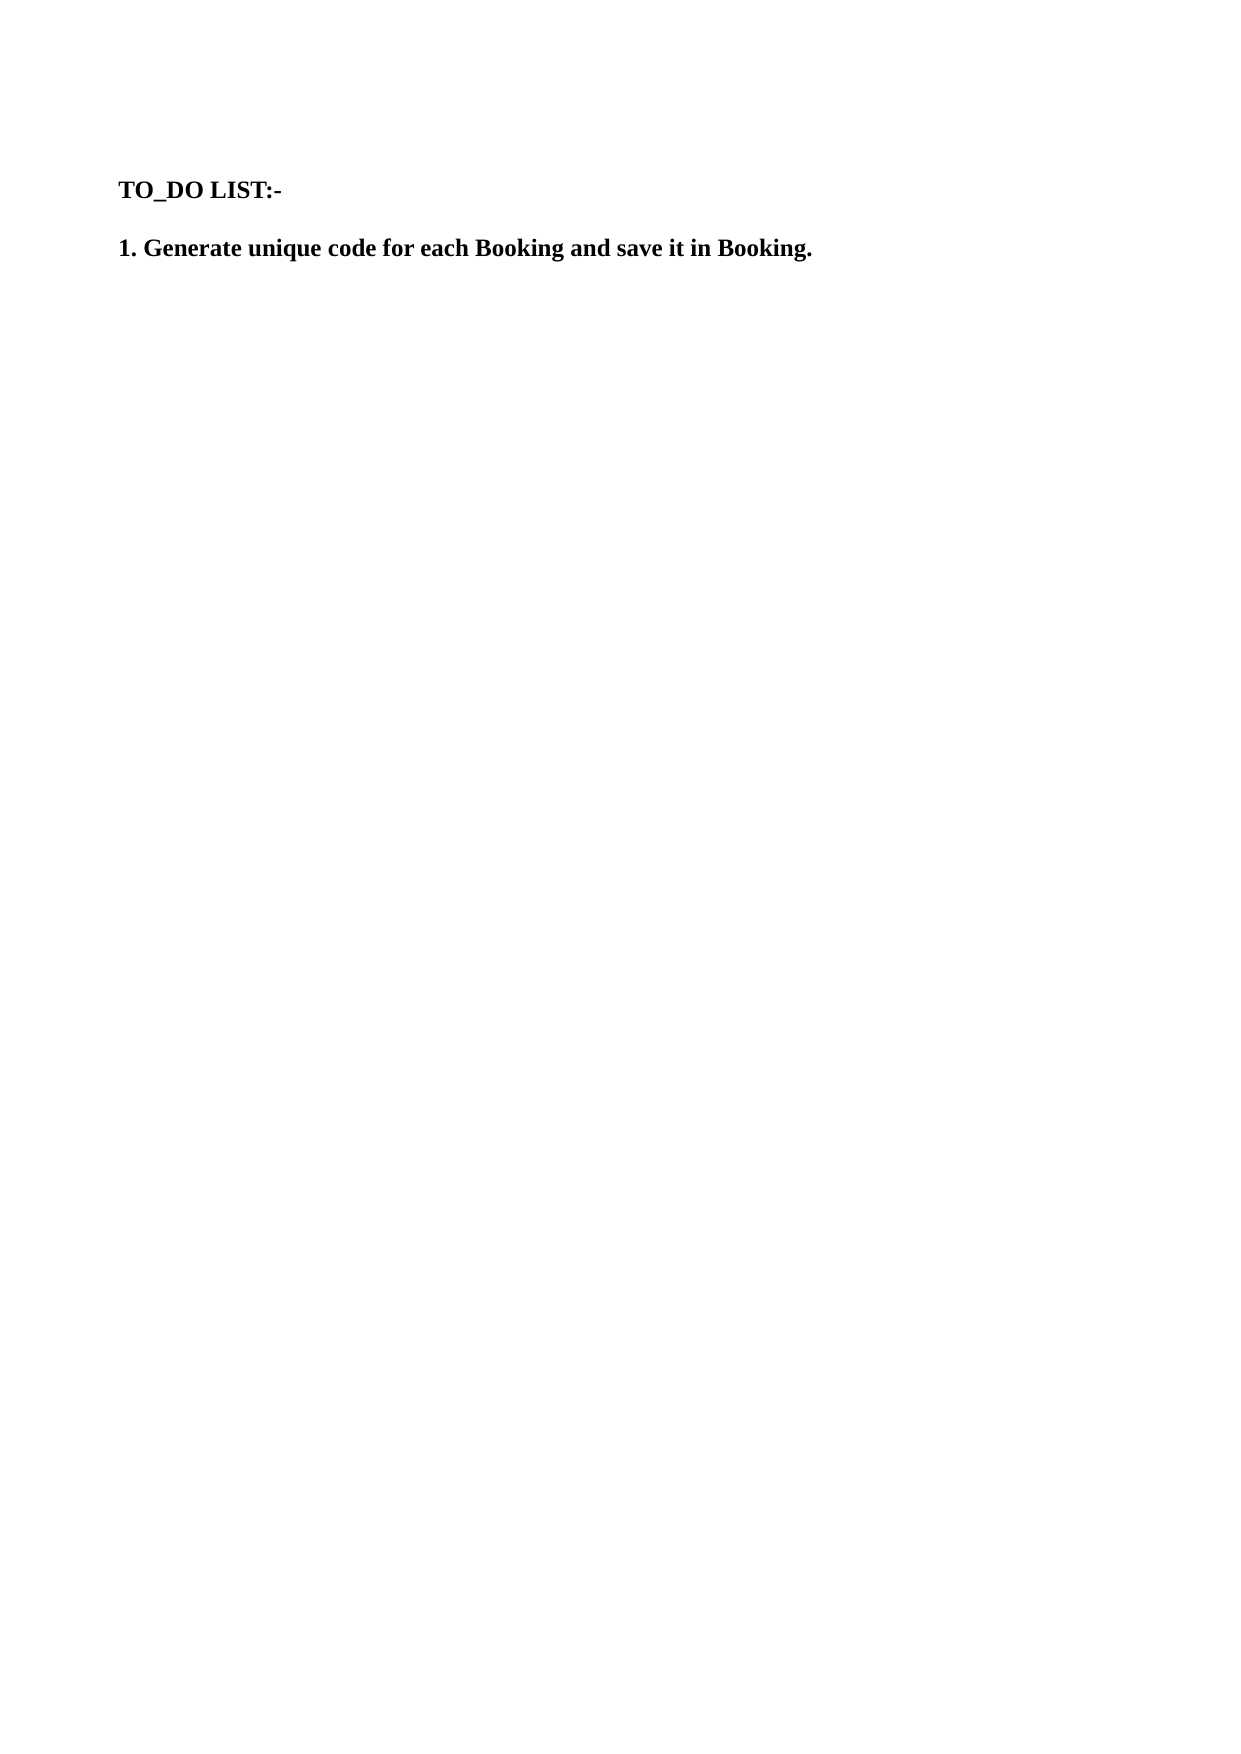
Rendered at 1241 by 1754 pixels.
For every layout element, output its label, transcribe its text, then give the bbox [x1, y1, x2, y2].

text TO_DO LIST:- [118, 176, 1122, 204]
text 1. Generate unique code for each Booking and save it in Booking. [118, 233, 1122, 262]
